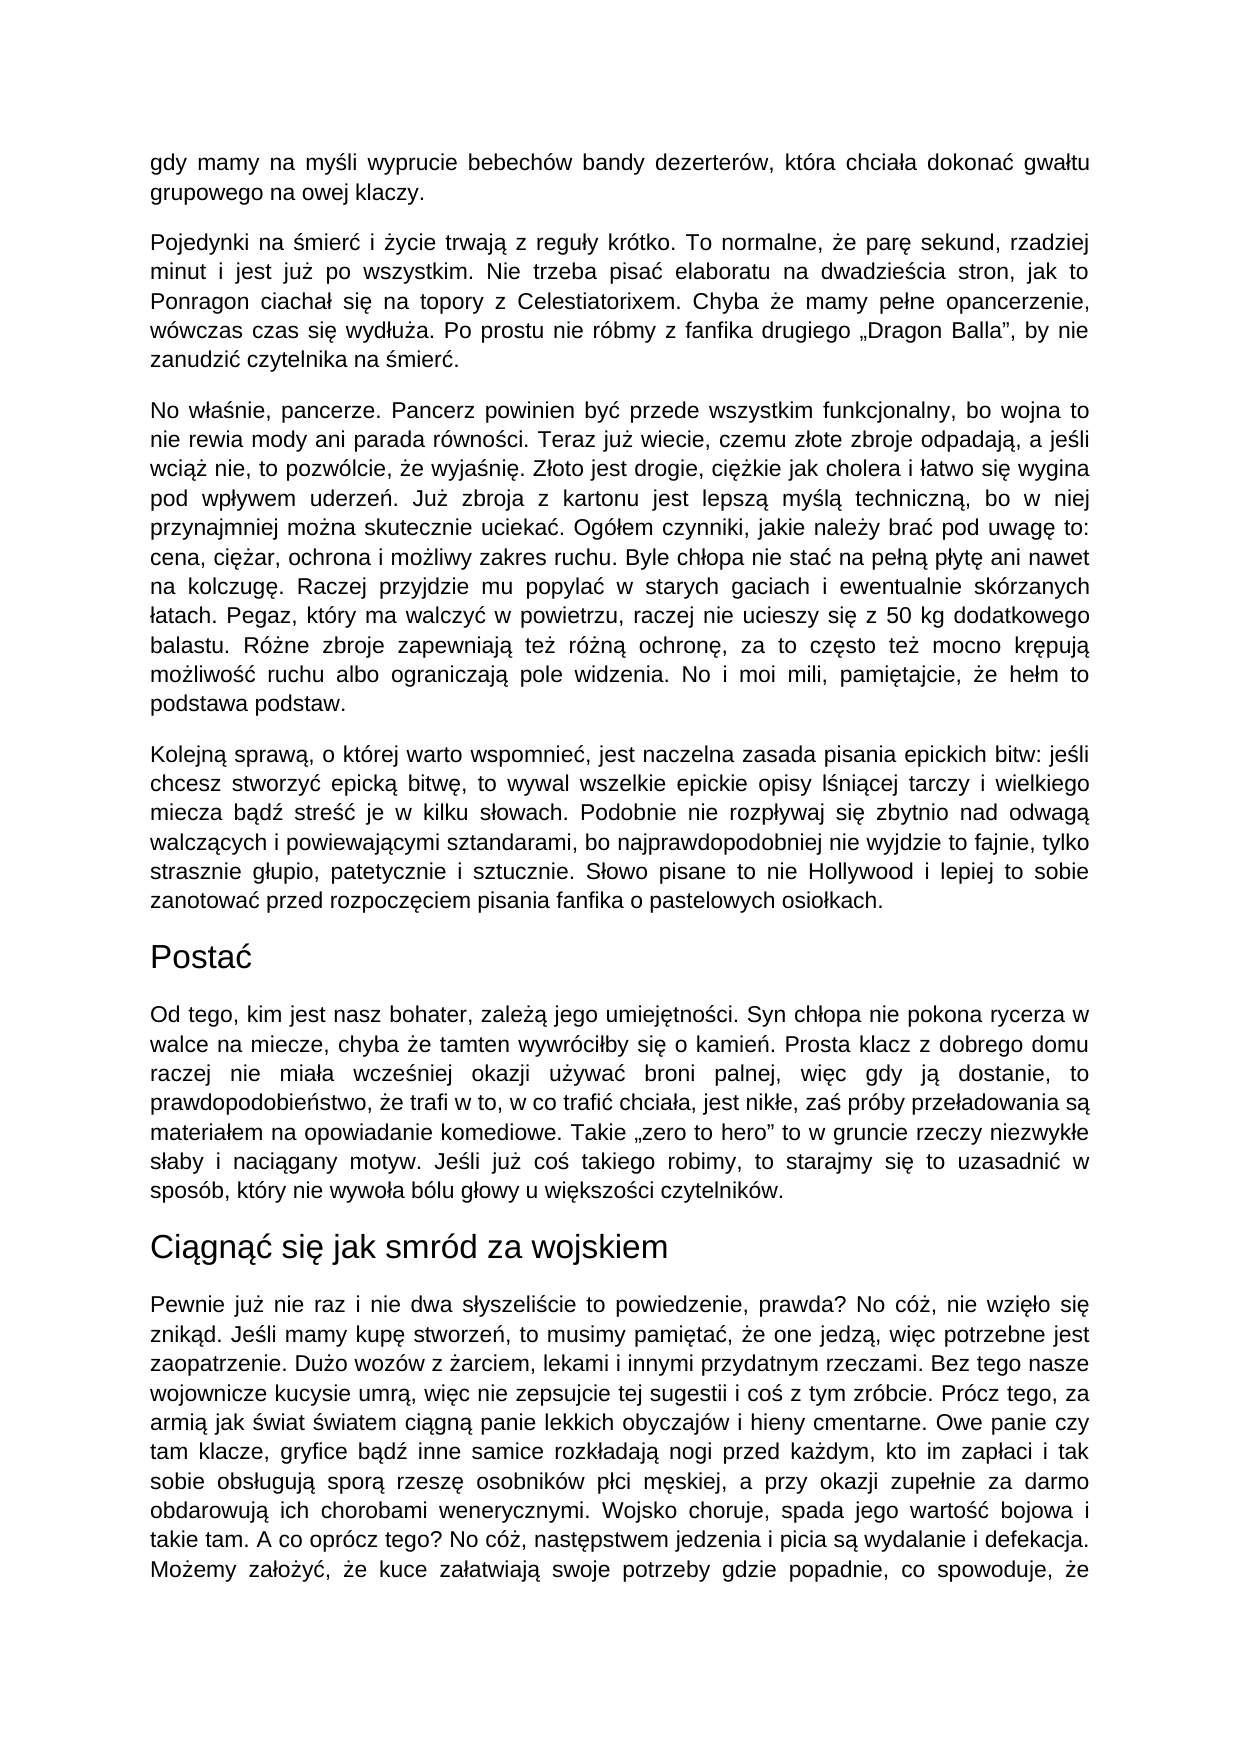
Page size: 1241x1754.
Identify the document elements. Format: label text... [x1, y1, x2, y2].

text No właśnie, pancerze. Pancerz powinien być przede wszystkim funkcjonalny, bo wojna to nie rewia mody ani parada równości. Teraz już wiecie, czemu złote zbroje odpadają, a jeśli wciąż nie, to pozwólcie, że wyjaśnię. Złoto jest drogie, ciężkie jak cholera i łatwo się wygina pod wpływem uderzeń. Już zbroja z kartonu jest lepszą myślą techniczną, bo w niej przynajmniej można skutecznie uciekać. Ogółem czynniki, jakie należy brać pod uwagę to: cena, ciężar, ochrona i możliwy zakres ruchu. Byle chłopa nie stać na pełną płytę ani nawet na kolczugę. Raczej przyjdzie mu popylać w starych gaciach i ewentualnie skórzanych łatach. Pegaz, który ma walczyć w powietrzu, raczej nie ucieszy się z 50 kg dodatkowego balastu. Różne zbroje zapewniają też różną ochronę, za to często też mocno krępują możliwość ruchu albo ograniczają pole widzenia. No i moi mili, pamiętajcie, że hełm to podstawa podstaw. [150, 397, 1091, 717]
text gdy mamy na myśli wyprucie bebechów bandy dezerterów, która chciała dokonać gwałtu grupowego na owej klaczy. [150, 150, 1091, 205]
subtitle Ciągnąć się jak smród za wojskiem [150, 1228, 1091, 1266]
subtitle Postać [150, 938, 1091, 976]
text Pojedynki na śmierć i życie trwają z reguły krótko. To normalne, że parę sekund, rzadziej minut i jest już po wszystkim. Nie trzeba pisać elaboratu na dwadzieścia stron, jak to Ponragon ciachał się na topory z Celestiatorixem. Chyba że mamy pełne opancerzenie, wówczas czas się wydłuża. Po prostu nie róbmy z fanfika drugiego „Dragon Balla”, by nie zanudzić czytelnika na śmierć. [150, 229, 1091, 373]
text Pewnie już nie raz i nie dwa słyszeliście to powiedzenie, prawda? No cóż, nie wzięło się znikąd. Jeśli mamy kupę stworzeń, to musimy pamiętać, że one jedzą, więc potrzebne jest zaopatrzenie. Dużo wozów z żarciem, lekami i innymi przydatnym rzeczami. Bez tego nasze wojownicze kucysie umrą, więc nie zepsujcie tej sugestii i coś z tym zróbcie. Prócz tego, za armią jak świat światem ciągną panie lekkich obyczajów i hieny cmentarne. Owe panie czy tam klacze, gryfice bądź inne samice rozkładają nogi przed każdym, kto im zapłaci i tak sobie obsługują sporą rzeszę osobników płci męskiej, a przy okazji zupełnie za darmo obdarowują ich chorobami wenerycznymi. Wojsko choruje, spada jego wartość bojowa i takie tam. A co oprócz tego? No cóż, następstwem jedzenia i picia są wydalanie i defekacja. Możemy założyć, że kuce załatwiają swoje potrzeby gdzie popadnie, co spowoduje, że [150, 1292, 1091, 1582]
text Kolejną sprawą, o której warto wspomnieć, jest naczelna zasada pisania epickich bitw: jeśli chcesz stworzyć epicką bitwę, to wywal wszelkie epickie opisy lśniącej tarczy i wielkiego miecza bądź streść je w kilku słowach. Podobnie nie rozpływaj się zbytnio nad odwagą walczących i powiewającymi sztandarami, bo najprawdopodobniej nie wyjdzie to fajnie, tylko strasznie głupio, patetycznie i sztucznie. Słowo pisane to nie Hollywood i lepiej to sobie zanotować przed rozpoczęciem pisania fanfika o pastelowych osiołkach. [150, 741, 1091, 914]
text Od tego, kim jest nasz bohater, zależą jego umiejętności. Syn chłopa nie pokona rycerza w walce na miecze, chyba że tamten wywróciłby się o kamień. Prosta klacz z dobrego domu raczej nie miała wcześniej okazji używać broni palnej, więc gdy ją dostanie, to prawdopodobieństwo, że trafi w to, w co trafić chciała, jest nikłe, zaś próby przeładowania są materiałem na opowiadanie komediowe. Takie „zero to hero” to w gruncie rzeczy niezwykłe słaby i naciągany motyw. Jeśli już coś takiego robimy, to starajmy się to uzasadnić w sposób, który nie wywoła bólu głowy u większości czytelników. [150, 1002, 1091, 1204]
